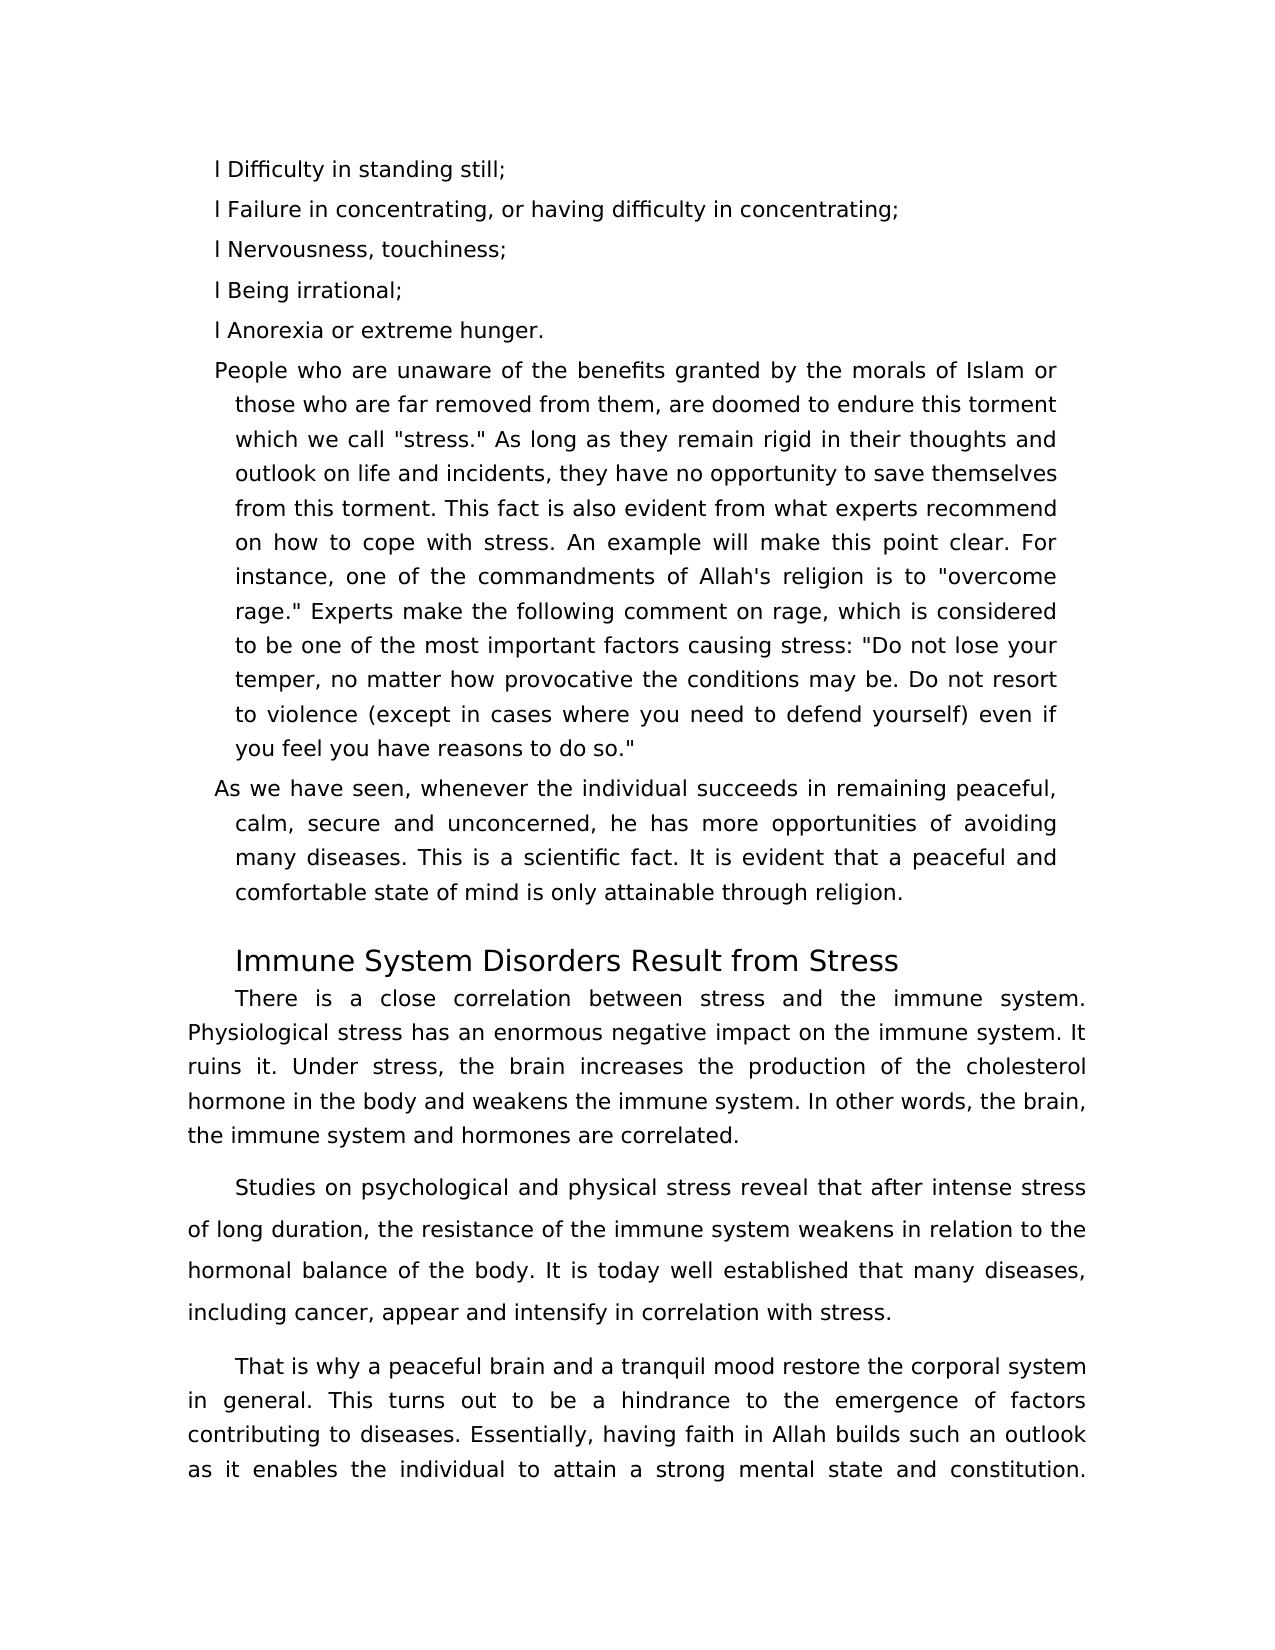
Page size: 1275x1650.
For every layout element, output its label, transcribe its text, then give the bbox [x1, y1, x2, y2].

text l Anorexia or extreme hunger. [214, 311, 1058, 345]
text Immune System Disorders Result from Stress [187, 944, 1087, 978]
text Studies on psychological and physical stress reveal that after intense stress of long duration, the resistance of the immune system weakens in relation to the hormonal balance of the body. It is today well established that many diseases, including cancer, appear and intensify in correlation with stress. [187, 1162, 1087, 1329]
text People who are unaware of the benefits granted by the morals of Islam or those who are far removed from them, are doomed to endure this torment which we call "stress." As long as they remain rigid in their thoughts and outlook on life and incidents, they have no opportunity to save themselves from this torment. This fact is also evident from what experts recommend on how to cope with stress. An example will make this point clear. For instance, one of the commandments of Allah's religion is to "overcome rage." Experts make the following comment on rage, which is considered to be one of the most important factors causing stress: "Do not lose your temper, no matter how provocative the conditions may be. Do not resort to violence (except in cases where you need to defend yourself) even if you feel you have reasons to do so." [214, 351, 1058, 763]
text That is why a peaceful brain and a tranquil mood restore the corporal system in general. This turns out to be a hindrance to the emergence of factors contributing to diseases. Essentially, having faith in Allah builds such an outlook as it enables the individual to attain a strong mental state and constitution. [187, 1347, 1087, 1484]
text As we have seen, whenever the individual succeeds in remaining peaceful, calm, secure and unconcerned, he has more opportunities of avoiding many diseases. This is a scientific fact. It is evident that a peaceful and comfortable state of mind is only attainable through religion. [214, 769, 1058, 907]
text l Failure in concentrating, or having difficulty in concentrating; [214, 190, 1058, 224]
text l Being irrational; [214, 271, 1058, 305]
text l Nervousness, touchiness; [214, 230, 1058, 265]
text l Difficulty in standing still; [214, 150, 1058, 184]
text There is a close correlation between stress and the immune system. Physiological stress has an enormous negative impact on the immune system. It ruins it. Under stress, the brain increases the production of the cholesterol hormone in the body and weakens the immune system. In other words, the brain, the immune system and hormones are correlated. [187, 978, 1087, 1150]
